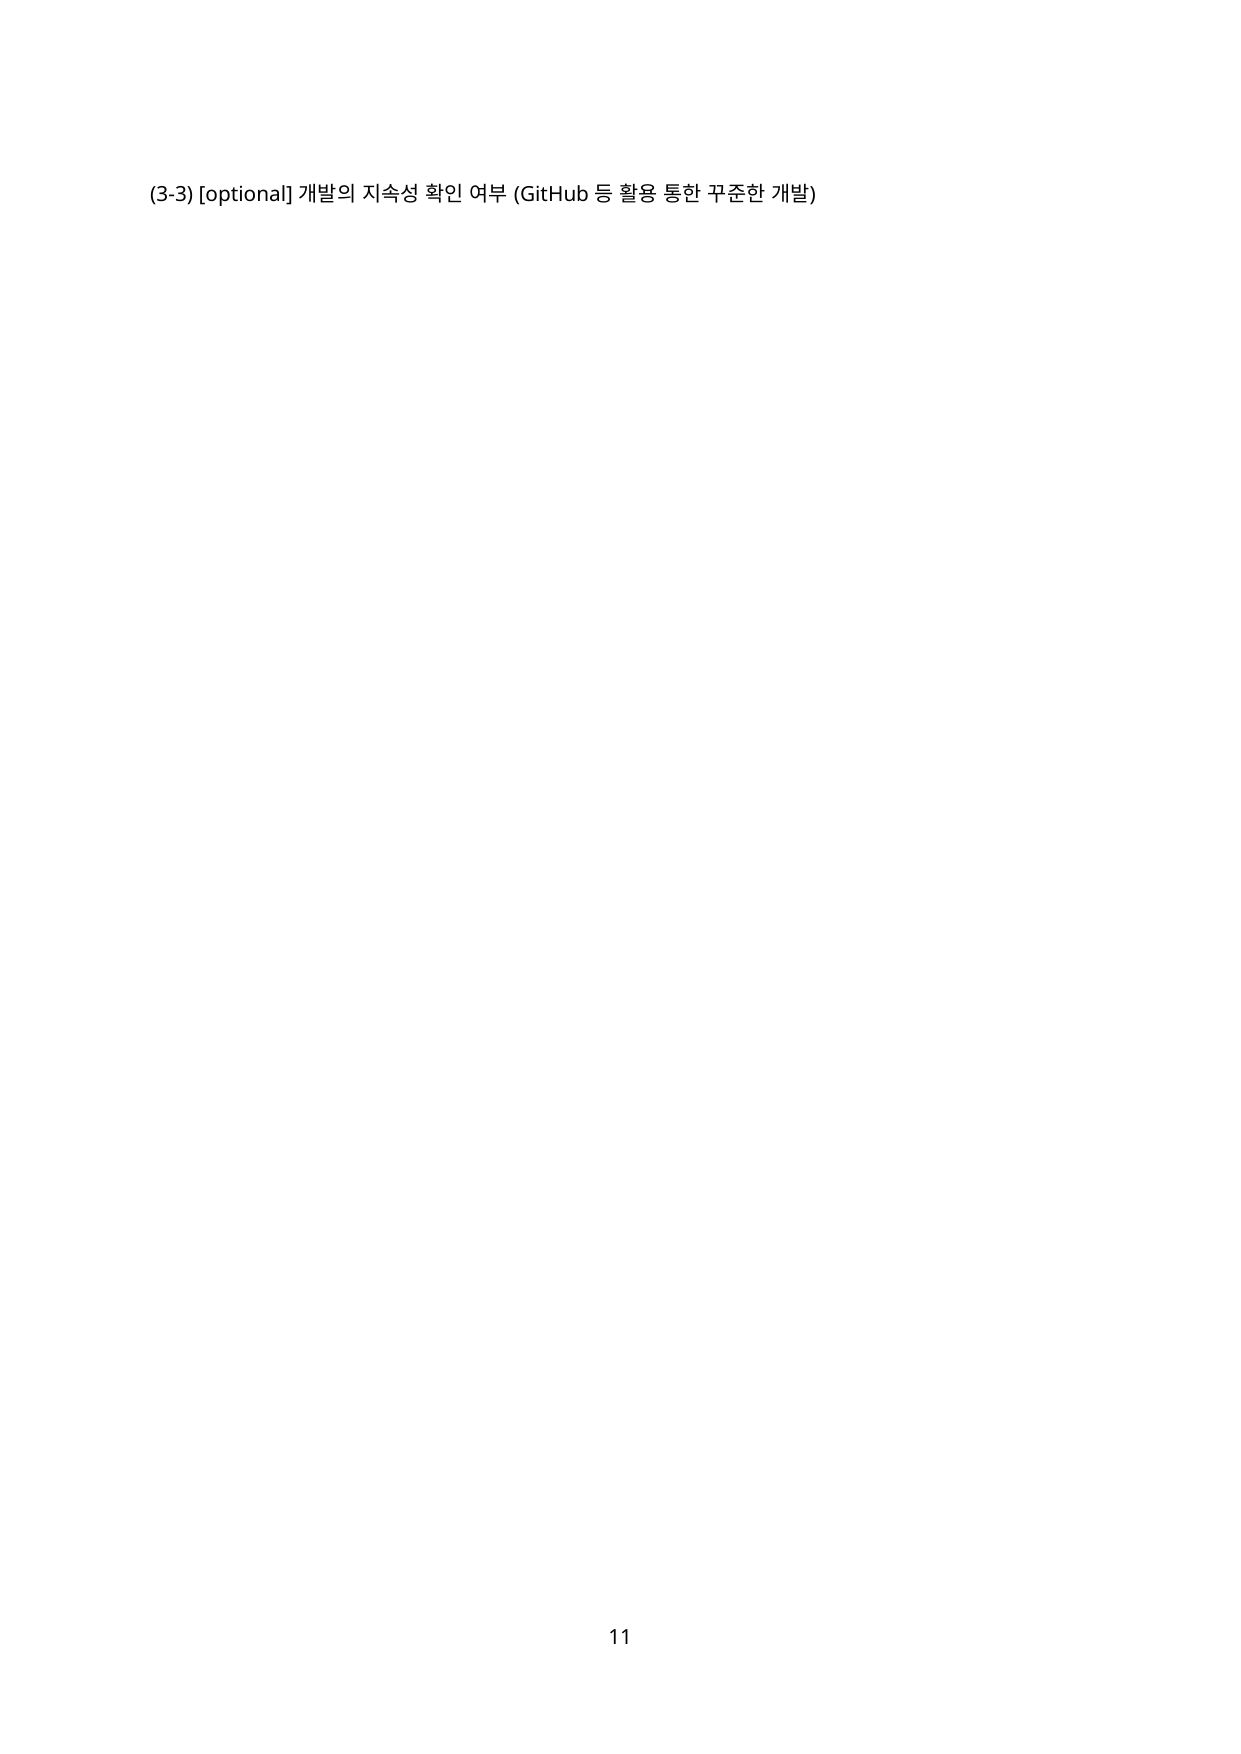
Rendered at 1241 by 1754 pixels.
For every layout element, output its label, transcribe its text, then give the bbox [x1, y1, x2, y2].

text (3-3) [optional] 개발의 지속성 확인 여부 (GitHub 등 활용 통한 꾸준한 개발) [150, 177, 1090, 207]
